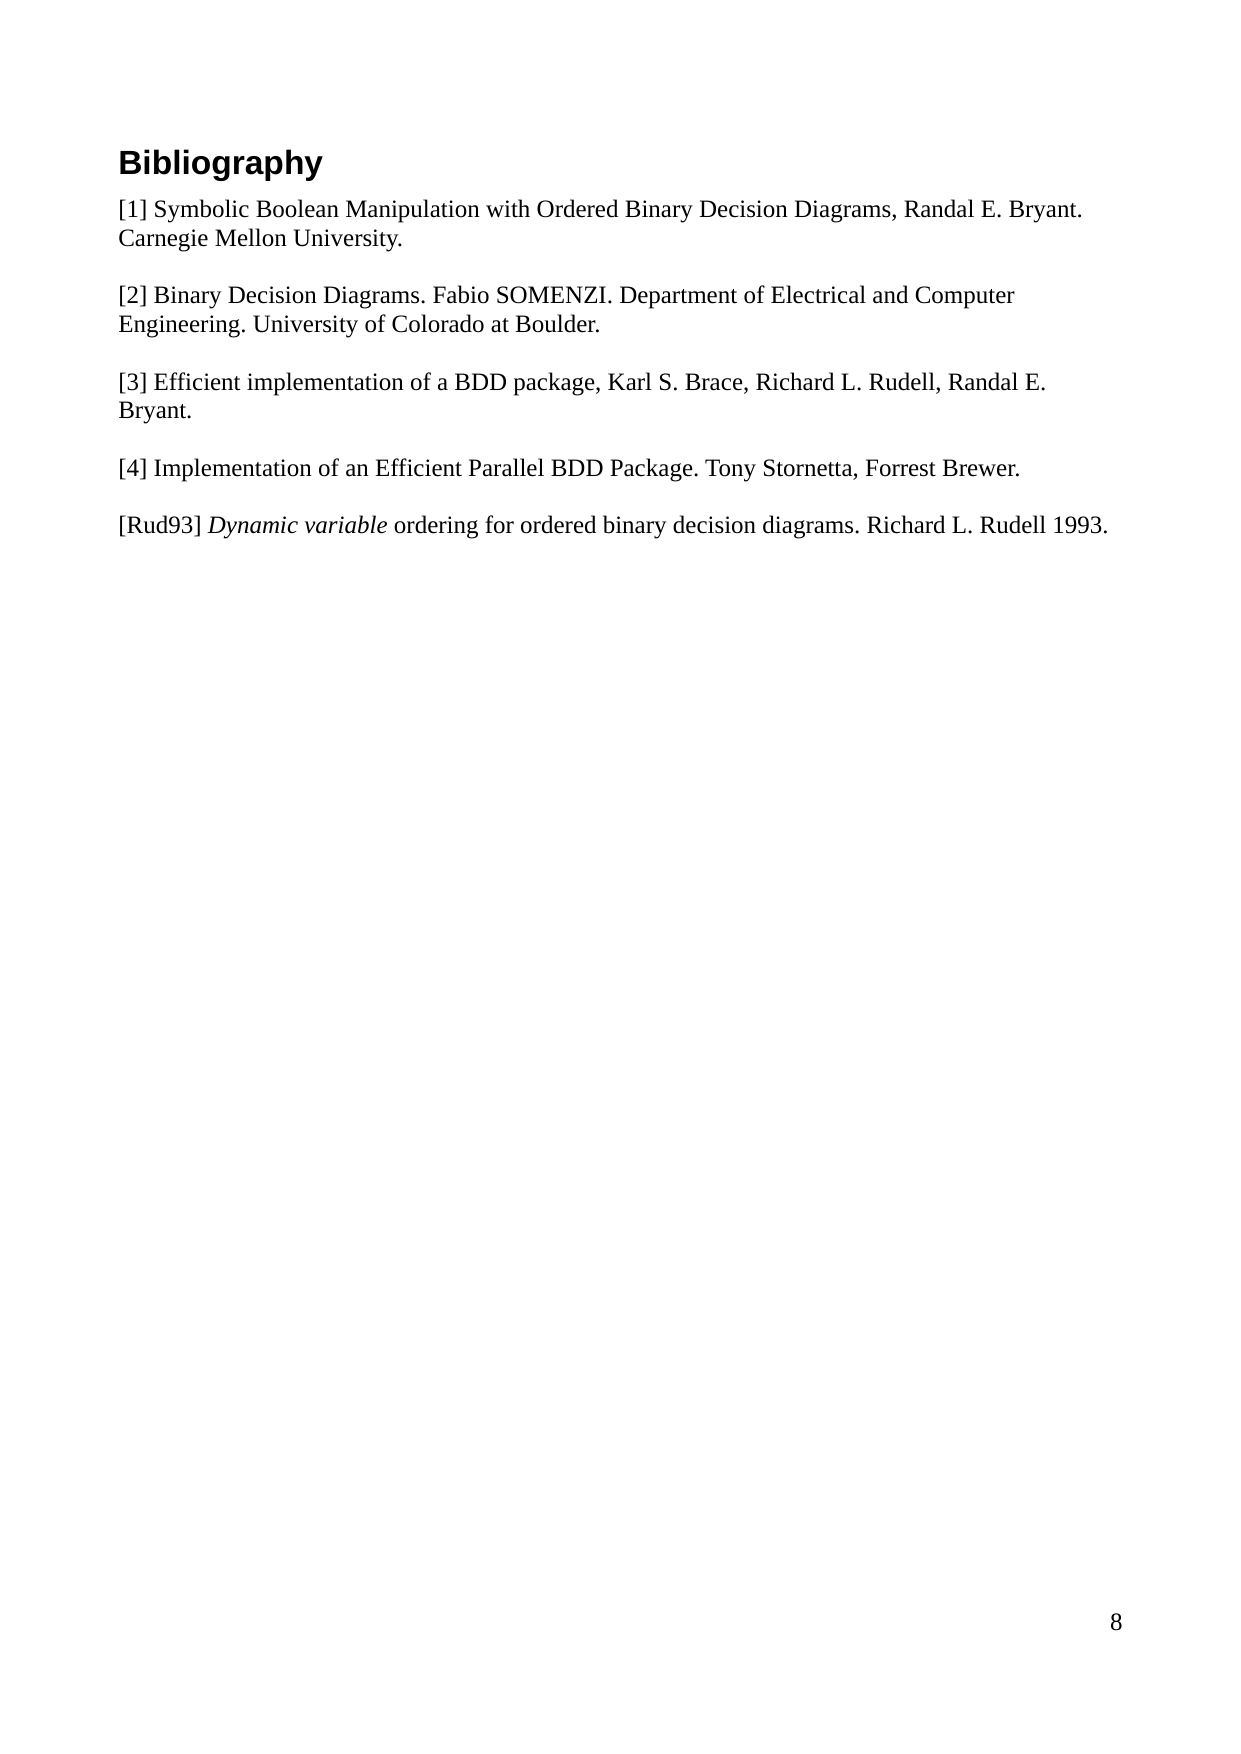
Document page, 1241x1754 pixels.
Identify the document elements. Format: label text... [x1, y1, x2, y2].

text [4] Implementation of an Efficient Parallel BDD Package. Tony Stornetta, Forrest Brewer. [118, 453, 1122, 482]
subtitle Bibliography [118, 143, 1122, 182]
text [Rud93] Dynamic variable ordering for ordered binary decision diagrams. Richard L. Rudell 1993. [118, 511, 1122, 539]
text [2] Binary Decision Diagrams. Fabio SOMENZI. Department of Electrical and Computer Engineering. University of Colorado at Boulder. [118, 281, 1122, 338]
text [3] Efficient implementation of a BDD package, Karl S. Brace, Richard L. Rudell, Randal E. Bryant. [118, 367, 1122, 424]
text [1] Symbolic Boolean Manipulation with Ordered Binary Decision Diagrams, Randal E. Bryant. Carnegie Mellon University. [118, 194, 1122, 252]
